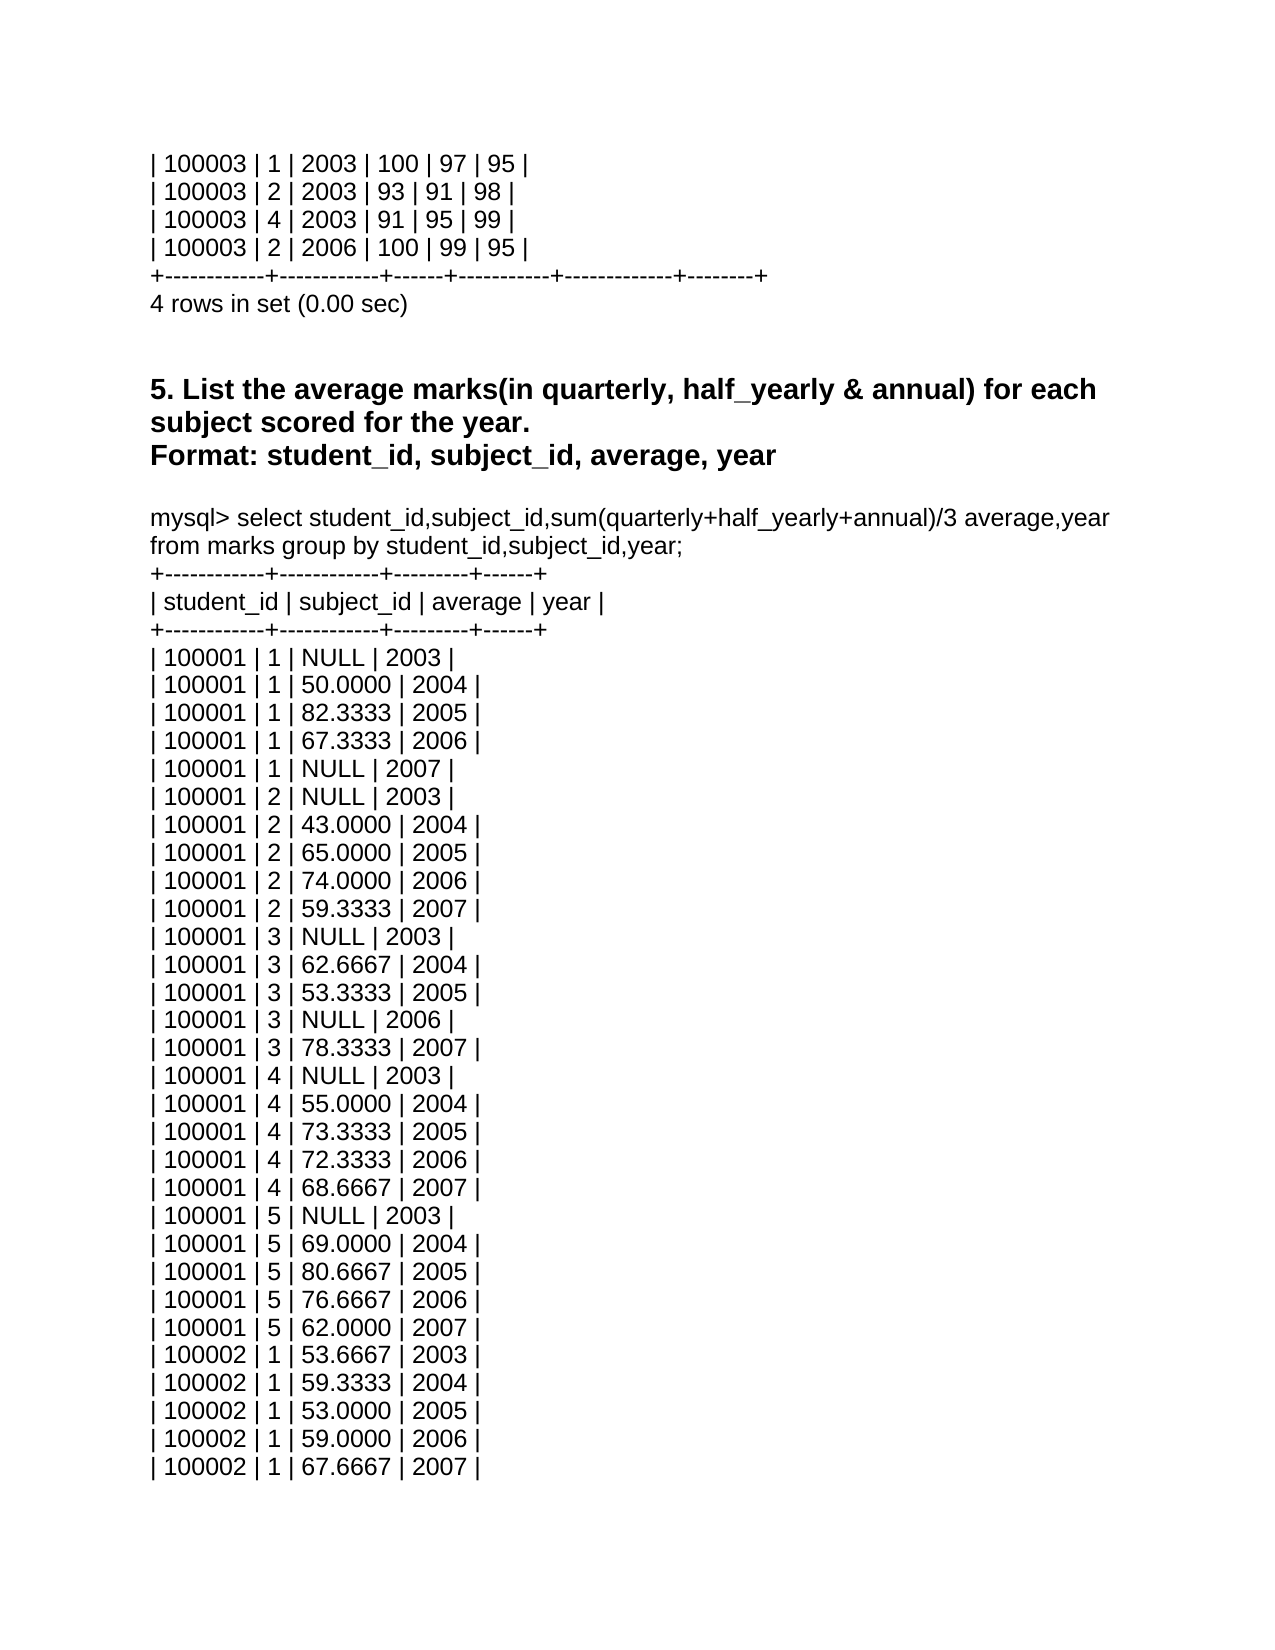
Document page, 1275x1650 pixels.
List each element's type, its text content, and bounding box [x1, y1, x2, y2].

text | 100001 | 4 | 72.3333 | 2006 | [150, 1146, 1125, 1174]
text | 100002 | 1 | 59.3333 | 2004 | [150, 1369, 1125, 1397]
text | 100001 | 5 | NULL | 2003 | [150, 1202, 1125, 1229]
text | 100002 | 1 | 53.0000 | 2005 | [150, 1397, 1125, 1425]
text | 100001 | 1 | 82.3333 | 2005 | [150, 699, 1125, 727]
text | 100001 | 1 | NULL | 2007 | [150, 755, 1125, 783]
text | 100001 | 4 | 55.0000 | 2004 | [150, 1090, 1125, 1118]
text | student_id | subject_id | average | year | [150, 587, 1125, 615]
text mysql> select student_id,subject_id,sum(quarterly+half_yearly+annual)/3 average,year from marks group by student_id,subject_id,year; [150, 504, 1125, 559]
text | 100001 | 5 | 69.0000 | 2004 | [150, 1229, 1125, 1257]
text 5. List the average marks(in quarterly, half_yearly & annual) for each subject scored for the year. [150, 373, 1125, 438]
text | 100003 | 2 | 2003 | 93 | 91 | 98 | [150, 178, 1125, 206]
text | 100001 | 2 | NULL | 2003 | [150, 783, 1125, 811]
text | 100001 | 3 | 62.6667 | 2004 | [150, 950, 1125, 978]
text +------------+------------+------+-----------+-------------+--------+ [150, 262, 1125, 289]
text | 100003 | 1 | 2003 | 100 | 97 | 95 | [150, 150, 1125, 178]
text | 100001 | 3 | 53.3333 | 2005 | [150, 978, 1125, 1006]
text | 100001 | 3 | NULL | 2006 | [150, 1006, 1125, 1034]
text | 100001 | 3 | 78.3333 | 2007 | [150, 1034, 1125, 1062]
text +------------+------------+---------+------+ [150, 559, 1125, 587]
text | 100001 | 5 | 80.6667 | 2005 | [150, 1257, 1125, 1285]
text | 100003 | 4 | 2003 | 91 | 95 | 99 | [150, 206, 1125, 234]
text | 100001 | 3 | NULL | 2003 | [150, 922, 1125, 950]
text 4 rows in set (0.00 sec) [150, 289, 1125, 317]
text | 100002 | 1 | 53.6667 | 2003 | [150, 1341, 1125, 1369]
text | 100001 | 2 | 74.0000 | 2006 | [150, 867, 1125, 894]
text | 100002 | 1 | 67.6667 | 2007 | [150, 1453, 1125, 1481]
text | 100001 | 4 | 73.3333 | 2005 | [150, 1118, 1125, 1146]
text | 100002 | 1 | 59.0000 | 2006 | [150, 1425, 1125, 1453]
text | 100001 | 1 | 67.3333 | 2006 | [150, 727, 1125, 755]
text | 100001 | 5 | 76.6667 | 2006 | [150, 1285, 1125, 1313]
text | 100003 | 2 | 2006 | 100 | 99 | 95 | [150, 234, 1125, 262]
text | 100001 | 2 | 59.3333 | 2007 | [150, 894, 1125, 922]
text | 100001 | 4 | NULL | 2003 | [150, 1062, 1125, 1090]
text | 100001 | 2 | 65.0000 | 2005 | [150, 839, 1125, 867]
text | 100001 | 1 | NULL | 2003 | [150, 643, 1125, 671]
text | 100001 | 1 | 50.0000 | 2004 | [150, 671, 1125, 699]
text | 100001 | 5 | 62.0000 | 2007 | [150, 1313, 1125, 1341]
text | 100001 | 4 | 68.6667 | 2007 | [150, 1174, 1125, 1202]
text +------------+------------+---------+------+ [150, 615, 1125, 643]
text Format: student_id, subject_id, average, year [150, 438, 1125, 471]
text | 100001 | 2 | 43.0000 | 2004 | [150, 811, 1125, 839]
